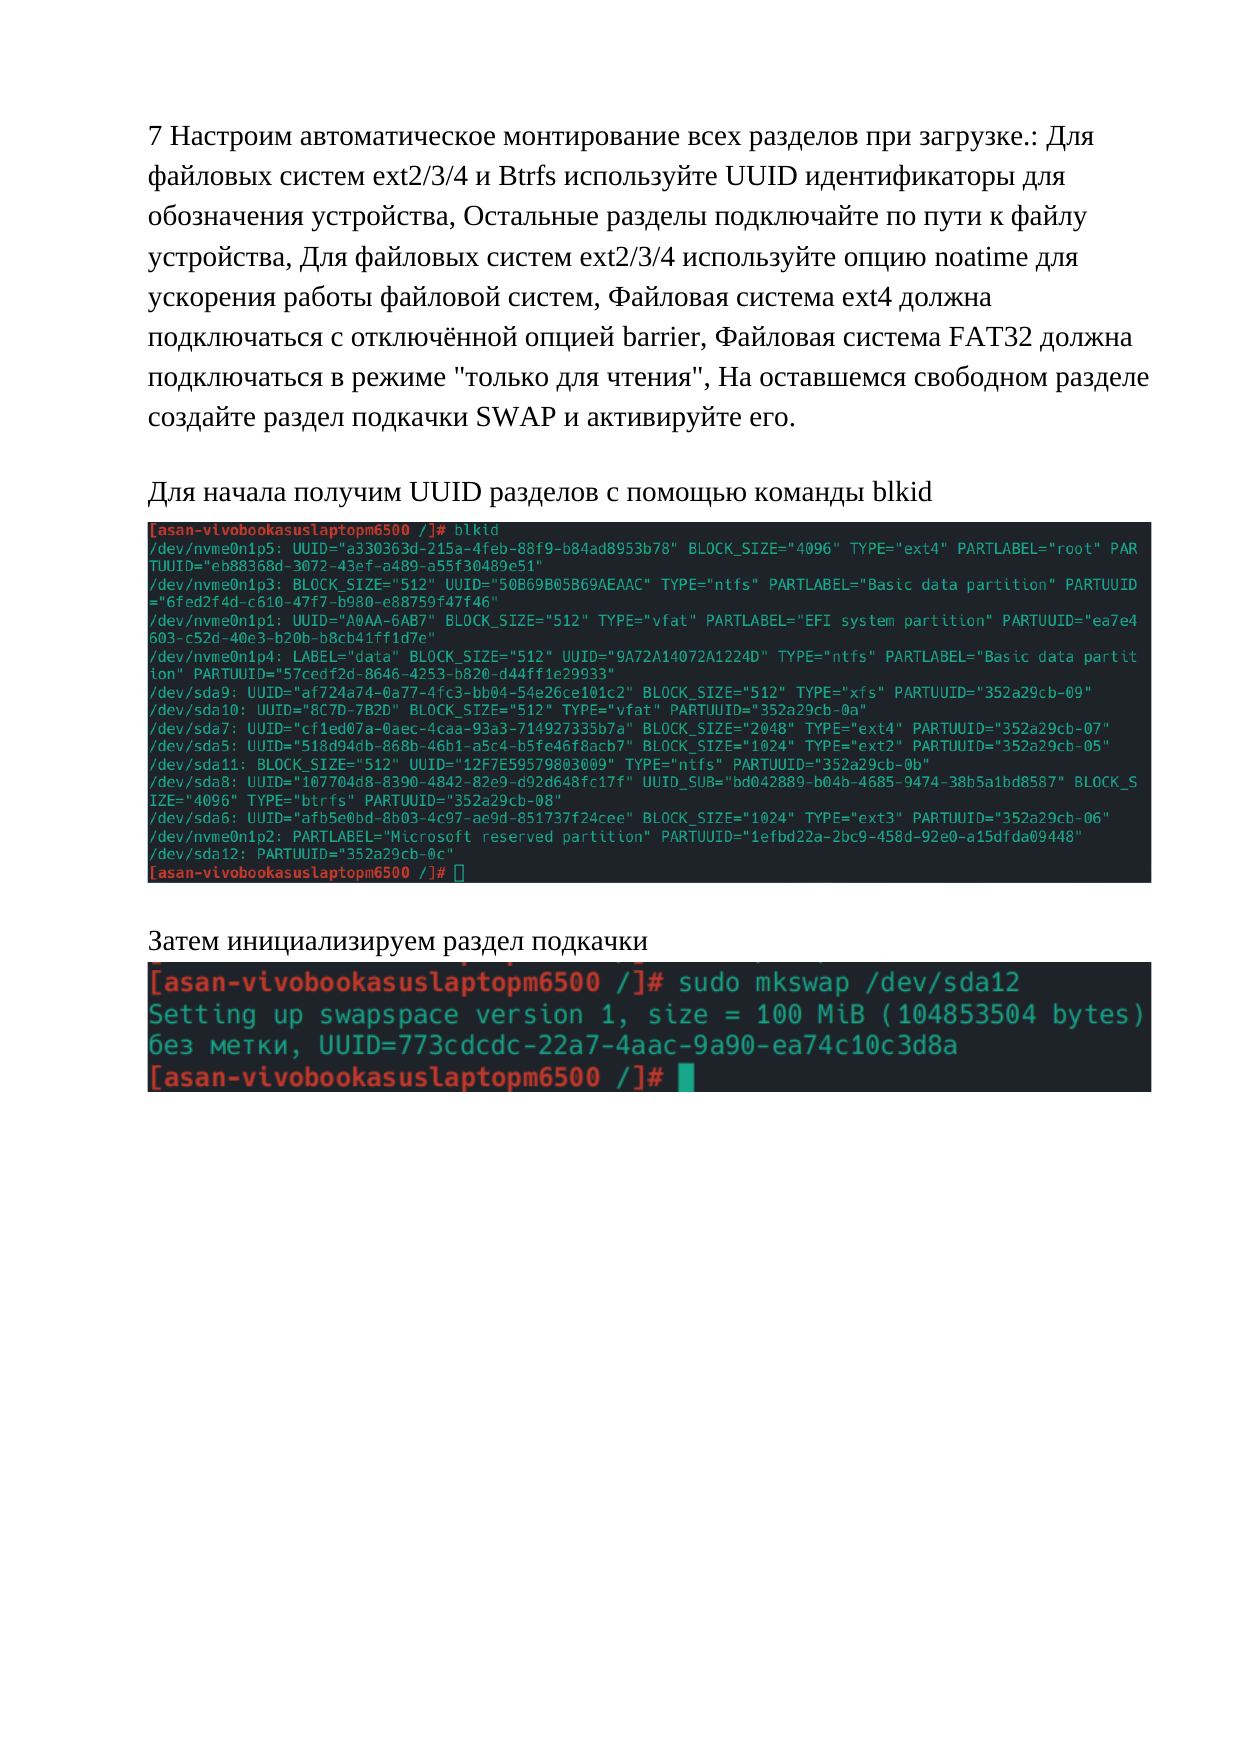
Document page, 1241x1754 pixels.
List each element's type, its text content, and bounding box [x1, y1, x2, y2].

text Затем инициализируем раздел подкачки [148, 923, 1152, 956]
picture [147, 522, 1152, 883]
picture [147, 962, 1152, 1092]
text 7 Настроим автоматическое монтирование всех разделов при загрузке.: Для файловых систем ext2/3/4 и Btrfs используйте UUID идентификаторы для обозначения устройства, Остальные разделы подключайте по пути к файлу устройства, Для файловых систем ext2/3/4 используйте опцию noatime для ускорения работы файловой систем, Файловая система ext4 должна подключаться с отключённой опцией barrier, Файловая система FAT32 должна подключаться в режиме "только для чтения", На оставшемся свободном разделе создайте раздел подкачки SWAP и активируйте его. [148, 118, 1152, 433]
text Для начала получим UUID разделов с помощью команды blkid [148, 474, 1152, 508]
